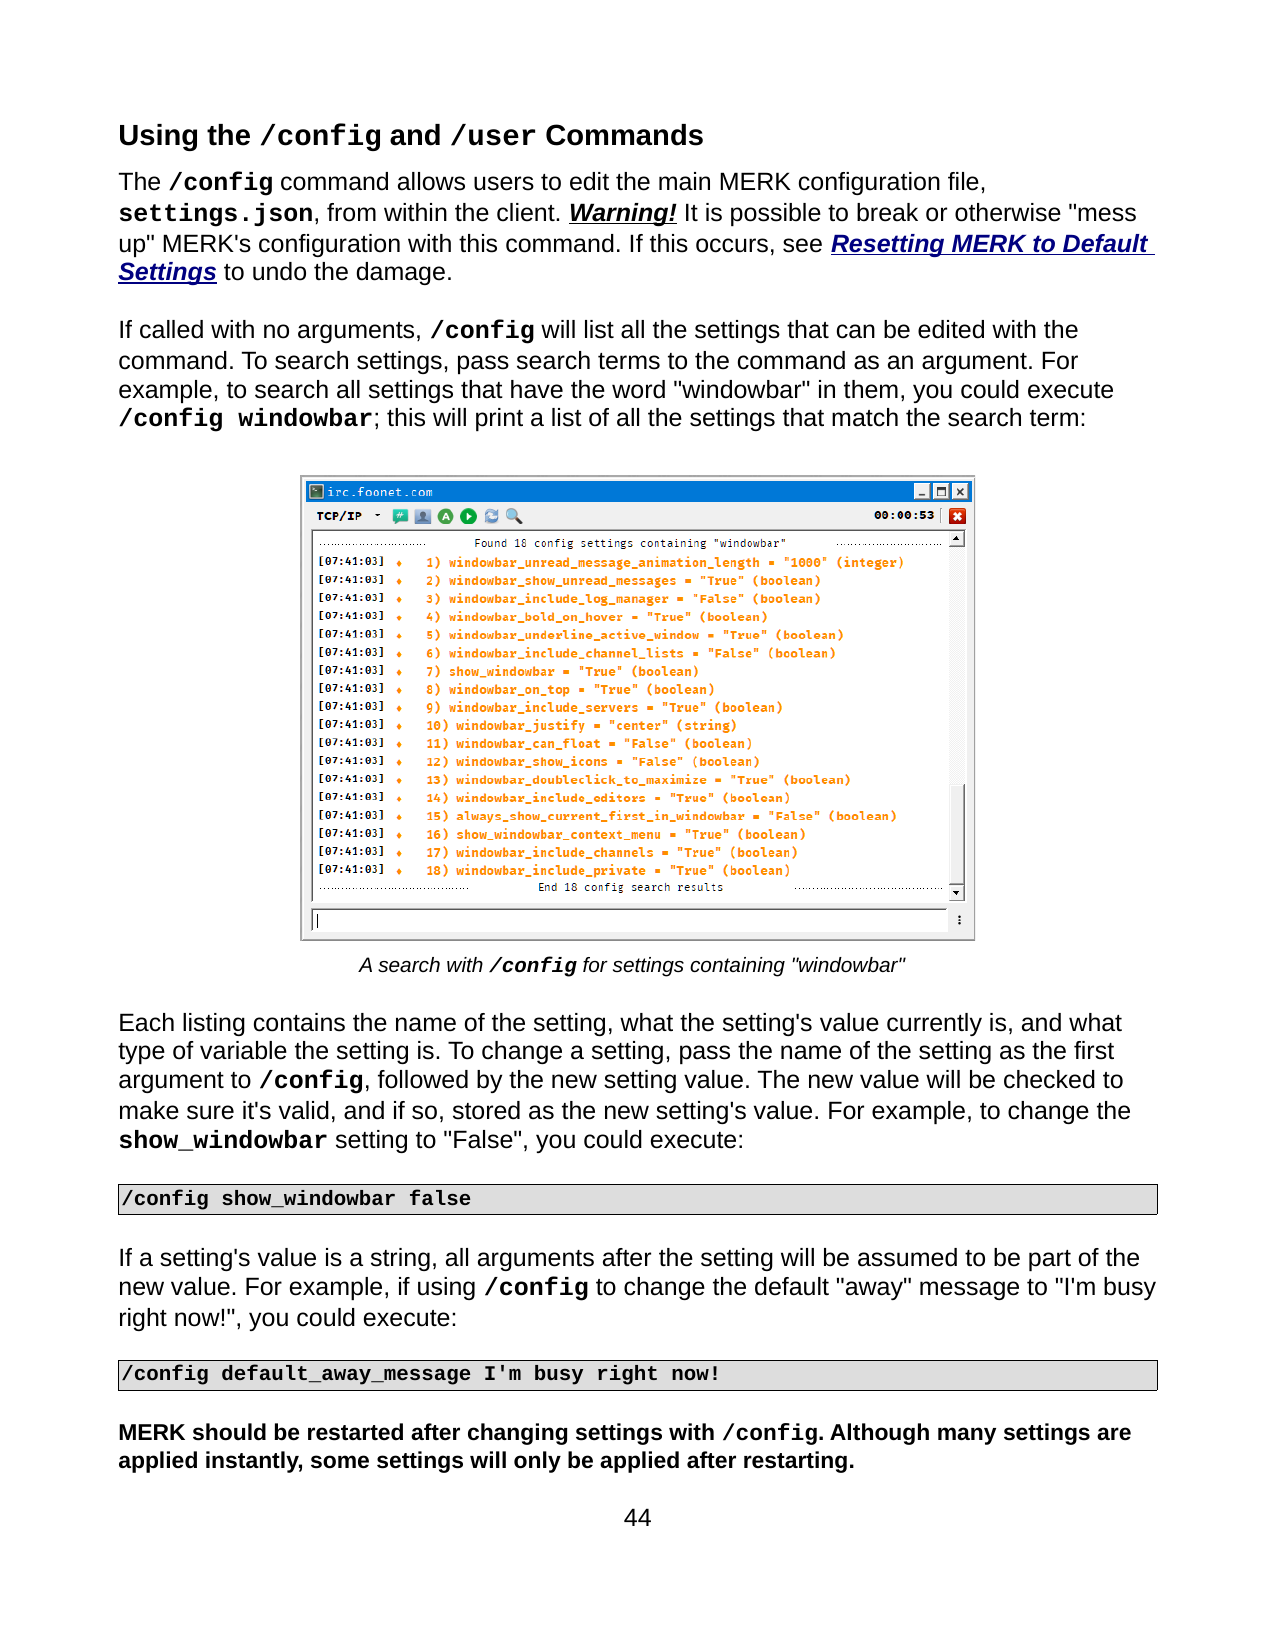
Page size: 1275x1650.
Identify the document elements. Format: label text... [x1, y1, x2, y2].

table_header /config show_windowbar false [119, 1185, 1157, 1214]
subtitle Using the /config and /user Commands [118, 118, 1157, 154]
picture [300, 475, 976, 941]
table_header /config default_away_message I'm busy right now! [119, 1361, 1157, 1390]
text If a setting's value is a string, all arguments after the setting will be assumed to be part of the new value. For example, if using /config to change the default "away" message to "I'm busy right now!", you could execute: [118, 1243, 1157, 1331]
text Each listing contains the name of the setting, what the setting's value currently is, and what type of variable the setting is. To change a setting, pass the name of the setting as the first argument to /config, followed by the new setting value. The new value will be checked to make sure it's valid, and if so, stored as the new setting's value. For example, to change the show_windowbar setting to "False", you could execute: [118, 1007, 1157, 1156]
text MERK should be restarted after changing settings with /config. Although many settings are applied instantly, some settings will only be applied after restarting. [118, 1419, 1157, 1473]
text If called with no arguments, /config will list all the settings that can be edited with the command. To search settings, pass search terms to the command as an argument. For example, to search all settings that have the word "windowbar" in them, you could execute /config windowbar; this will print a list of all the settings that match the search term: [118, 315, 1157, 434]
text The /config command allows users to edit the main MERK configuration file, settings.json, from within the client. Warning! It is possible to break or otherwise "mess up" MERK's configuration with this command. If this occurs, see Resetting MERK to Default Settings to undo the damage. [118, 167, 1157, 286]
text A search with /config for settings containing "windowbar" [359, 941, 916, 979]
